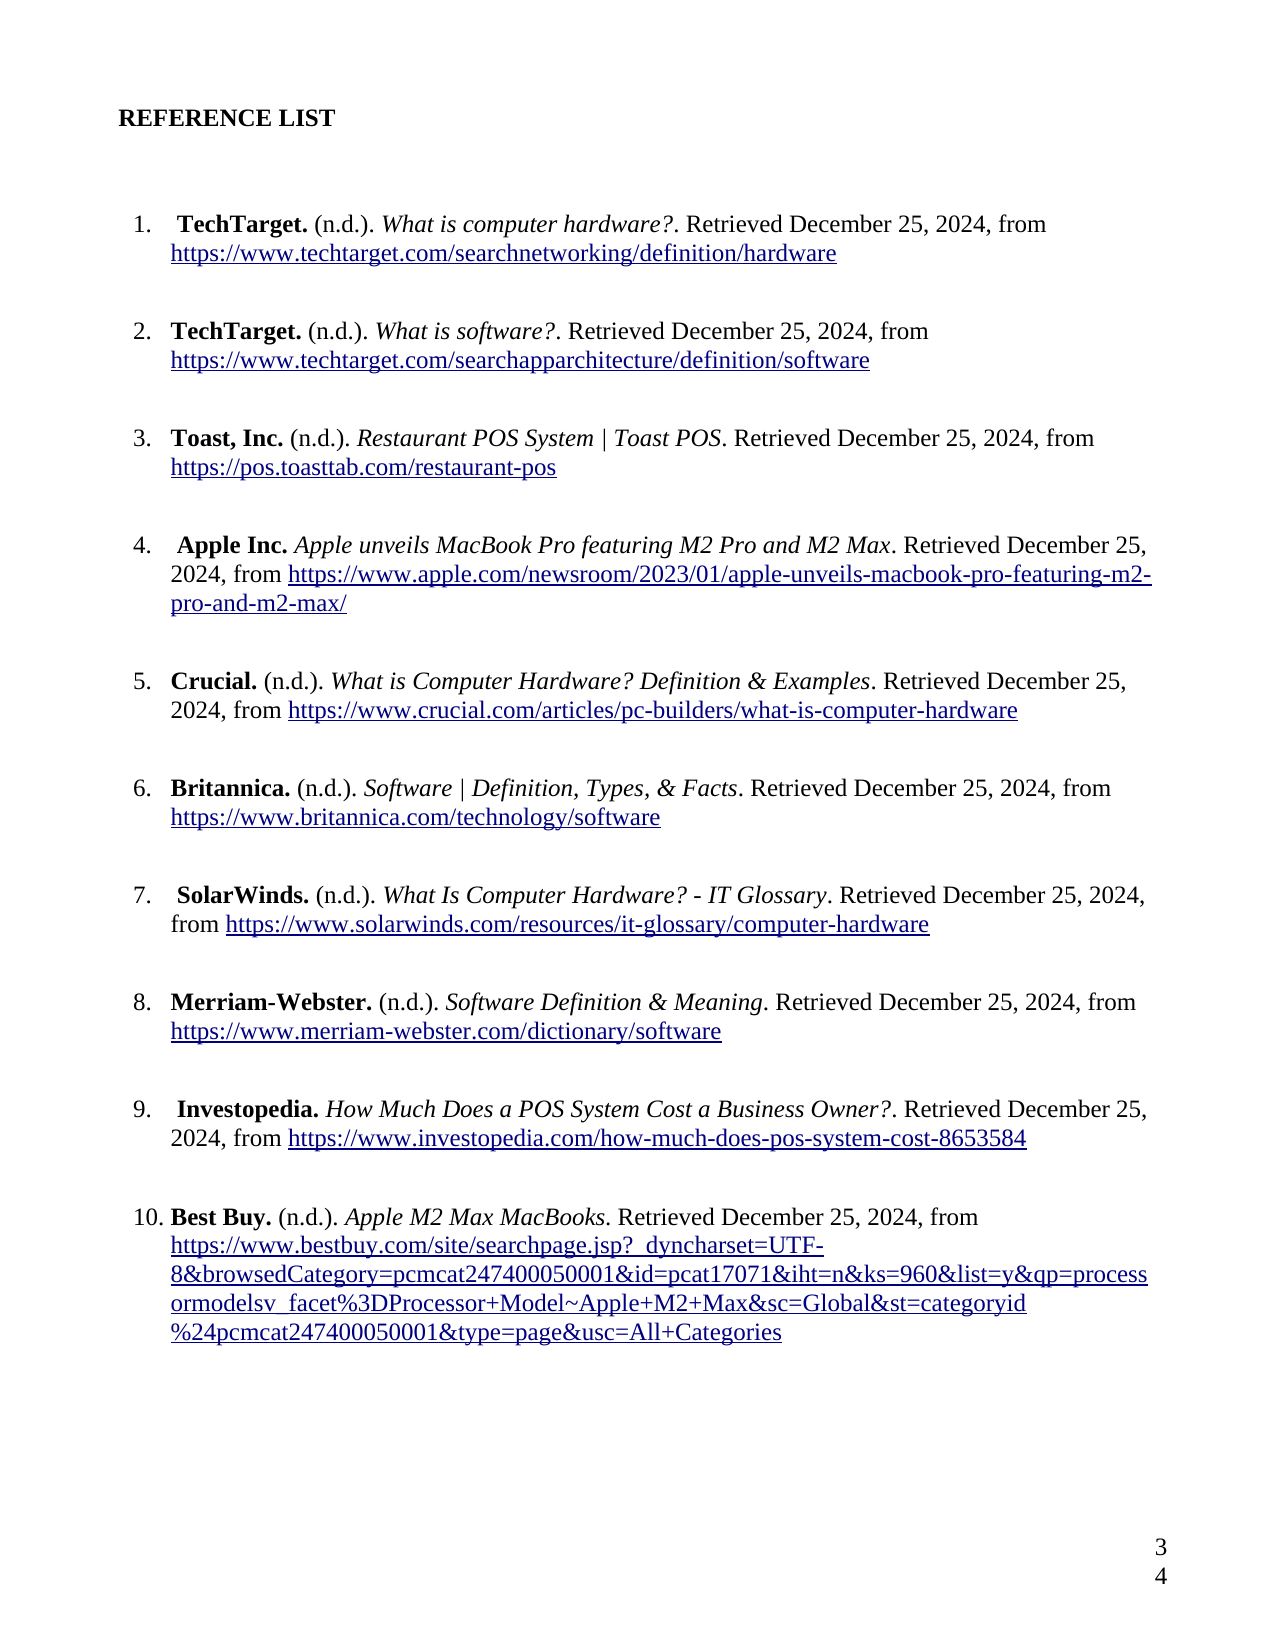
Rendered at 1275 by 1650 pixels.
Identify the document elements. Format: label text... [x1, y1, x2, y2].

list Toast, Inc. (n.d.). Restaurant POS System | Toast POS. Retrieved December 25, 2024, from https://pos.toasttab.com/restaurant-pos [133, 423, 1157, 509]
list Apple Inc. Apple unveils MacBook Pro featuring M2 Pro and M2 Max. Retrieved December 25, 2024, from https://www.apple.com/newsroom/2023/01/apple-unveils-macbook-pro-featuring-m2-pro-and-m2-max/ [133, 530, 1157, 645]
list TechTarget. (n.d.). What is computer hardware?. Retrieved December 25, 2024, from https://www.techtarget.com/searchnetworking/definition/hardware [133, 209, 1157, 295]
list Investopedia. How Much Does a POS System Cost a Business Owner?. Retrieved December 25, 2024, from https://www.investopedia.com/how-much-does-pos-system-cost-8653584 [133, 1094, 1157, 1181]
list SolarWinds. (n.d.). What Is Computer Hardware? - IT Glossary. Retrieved December 25, 2024, from https://www.solarwinds.com/resources/it-glossary/computer-hardware [133, 880, 1157, 967]
list Best Buy. (n.d.). Apple M2 Max MacBooks. Retrieved December 25, 2024, from https://www.bestbuy.com/site/searchpage.jsp?_dyncharset=UTF-8&browsedCategory=pcmcat247400050001&id=pcat17071&iht=n&ks=960&list=y&qp=processormodelsv_facet%3DProcessor+Model~Apple+M2+Max&sc=Global&st=categoryid%24pcmcat247400050001&type=page&usc=All+Categories [133, 1202, 1157, 1345]
list Crucial. (n.d.). What is Computer Hardware? Definition & Examples. Retrieved December 25, 2024, from https://www.crucial.com/articles/pc-builders/what-is-computer-hardware [133, 666, 1157, 752]
text REFERENCE LIST [118, 103, 1157, 131]
list TechTarget. (n.d.). What is software?. Retrieved December 25, 2024, from https://www.techtarget.com/searchapparchitecture/definition/software [133, 316, 1157, 402]
list Britannica. (n.d.). Software | Definition, Types, & Facts. Retrieved December 25, 2024, from https://www.britannica.com/technology/software [133, 773, 1157, 859]
list Merriam-Webster. (n.d.). Software Definition & Meaning. Retrieved December 25, 2024, from https://www.merriam-webster.com/dictionary/software [133, 987, 1157, 1074]
